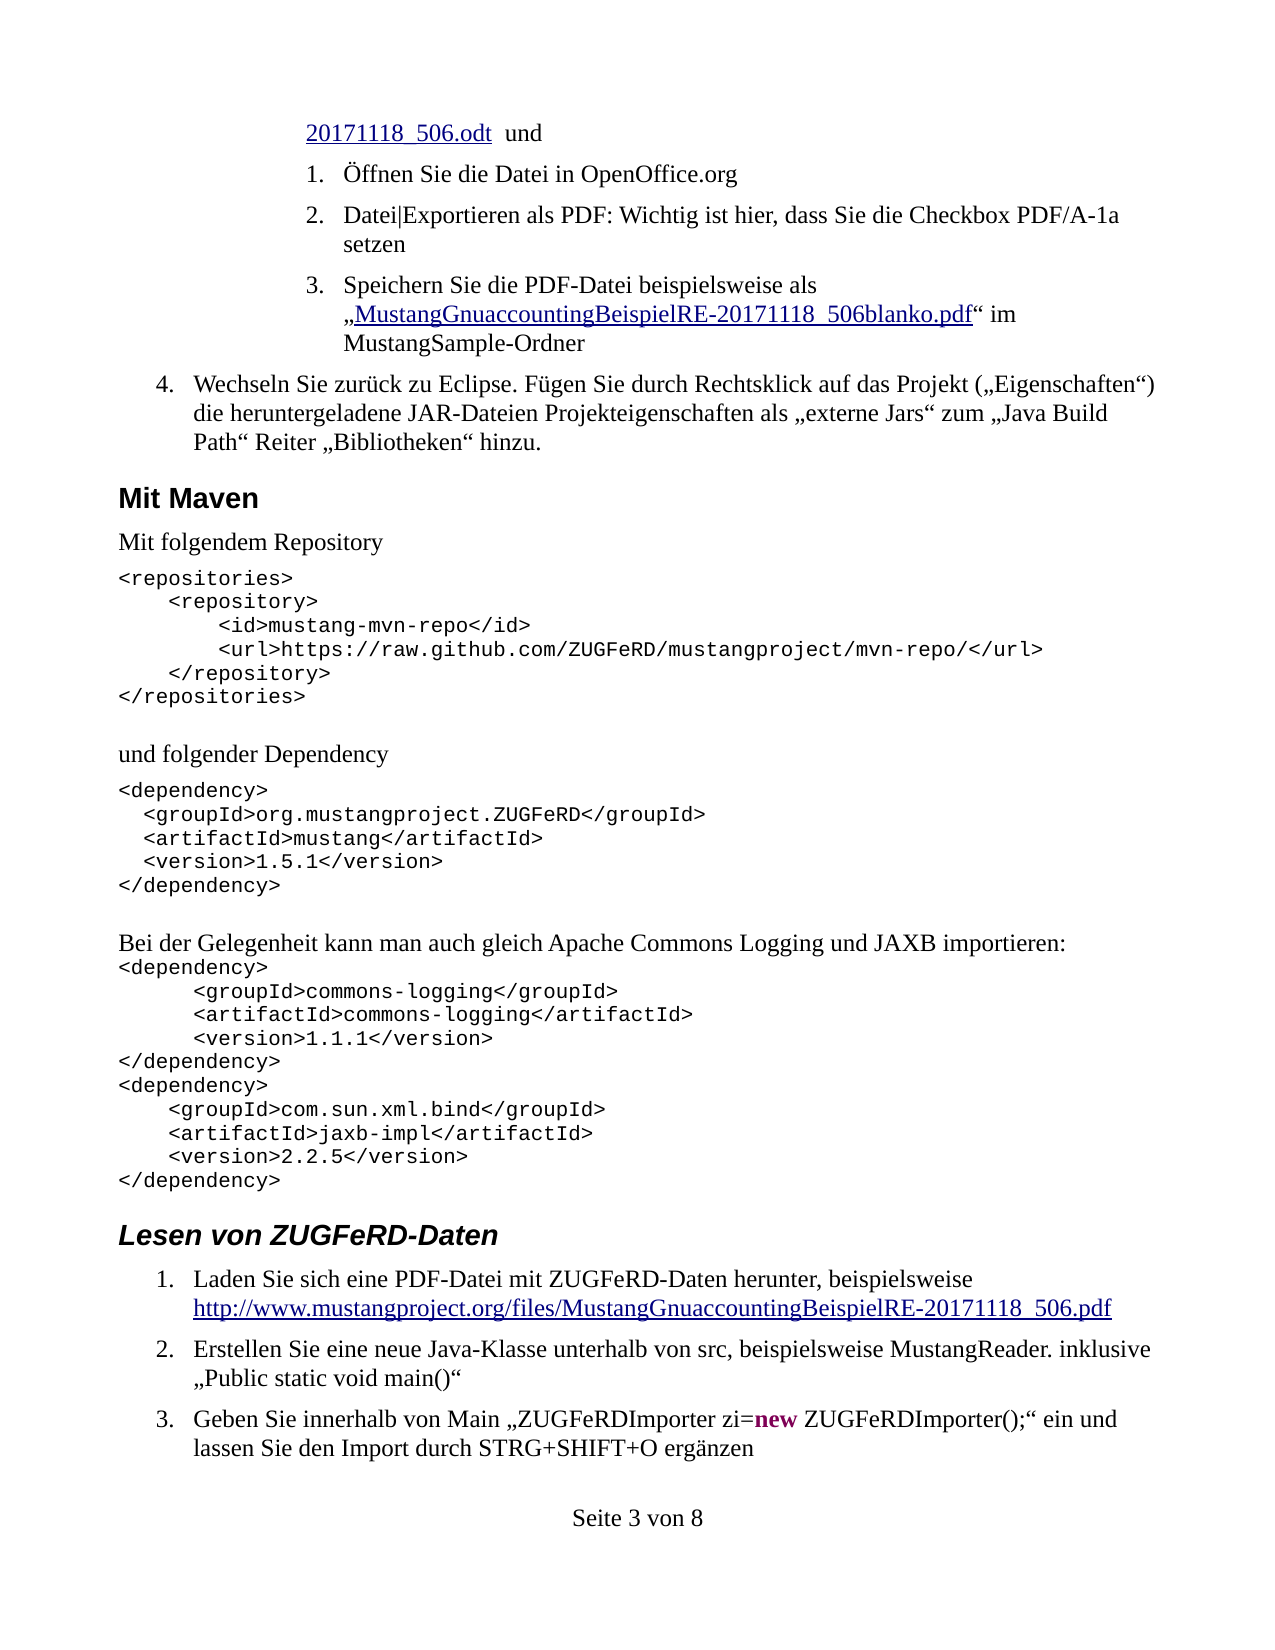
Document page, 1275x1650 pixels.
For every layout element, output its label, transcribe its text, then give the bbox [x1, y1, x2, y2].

text </dependency> [118, 1052, 1157, 1075]
subtitle Mit Maven [118, 481, 1157, 514]
text <dependency> [118, 1075, 1157, 1099]
text Bei der Gelegenheit kann man auch gleich Apache Commons Logging und JAXB importieren: [118, 928, 1157, 957]
list Erstellen Sie eine neue Java-Klasse unterhalb von src, beispielsweise MustangReader. inklusive „Public static void main()“ [156, 1334, 1157, 1392]
text <dependency> [118, 781, 1157, 804]
list Laden Sie sich eine PDF-Datei mit ZUGFeRD-Daten herunter, beispielsweise http://www.mustangproject.org/files/MustangGnuaccountingBeispielRE-20171118_506.pdf [156, 1264, 1157, 1322]
text und folgender Dependency [118, 739, 1157, 768]
list Datei|Exportieren als PDF: Wichtig ist hier, dass Sie die Checkbox PDF/A-1a setzen [306, 201, 1157, 258]
text </repositories> [118, 686, 1157, 710]
text <version>1.1.1</version> [118, 1028, 1157, 1052]
text <groupId>commons-logging</groupId> [118, 981, 1157, 1004]
text <repository> [118, 592, 1157, 615]
text <artifactId>mustang</artifactId> [118, 828, 1157, 851]
list Öffnen Sie die Datei in OpenOffice.org [306, 159, 1157, 188]
text <groupId>org.mustangproject.ZUGFeRD</groupId> [118, 804, 1157, 828]
text <url>https://raw.github.com/ZUGFeRD/mustangproject/mvn-repo/</url> [118, 639, 1157, 662]
text <dependency> [118, 957, 1157, 981]
text <version>1.5.1</version> [118, 851, 1157, 875]
text <id>mustang-mvn-repo</id> [118, 615, 1157, 639]
text </dependency> [118, 1170, 1157, 1193]
subtitle Lesen von ZUGFeRD-Daten [118, 1218, 1157, 1252]
list Wechseln Sie zurück zu Eclipse. Fügen Sie durch Rechtsklick auf das Projekt („Eigenschaften“) die heruntergeladene JAR-Dateien Projekteigenschaften als „externe Jars“ zum „Java Build Path“ Reiter „Bibliotheken“ hinzu. [156, 369, 1157, 456]
text <artifactId>commons-logging</artifactId> [118, 1004, 1157, 1028]
text <repositories> [118, 568, 1157, 592]
text Mit folgendem Repository [118, 527, 1157, 555]
list Speichern Sie die PDF-Datei beispielsweise als „MustangGnuaccountingBeispielRE-20171118_506blanko.pdf“ im MustangSample-Ordner [306, 271, 1157, 357]
text <groupId>com.sun.xml.bind</groupId> [118, 1099, 1157, 1122]
text </dependency> [118, 875, 1157, 899]
list Geben Sie innerhalb von Main „ZUGFeRDImporter zi=new ZUGFeRDImporter();“ ein und lassen Sie den Import durch STRG+SHIFT+O ergänzen [156, 1404, 1157, 1462]
text <version>2.2.5</version> [118, 1146, 1157, 1170]
list 20171118_506.odt und [268, 118, 1157, 147]
text </repository> [118, 662, 1157, 686]
text <artifactId>jaxb-impl</artifactId> [118, 1122, 1157, 1146]
